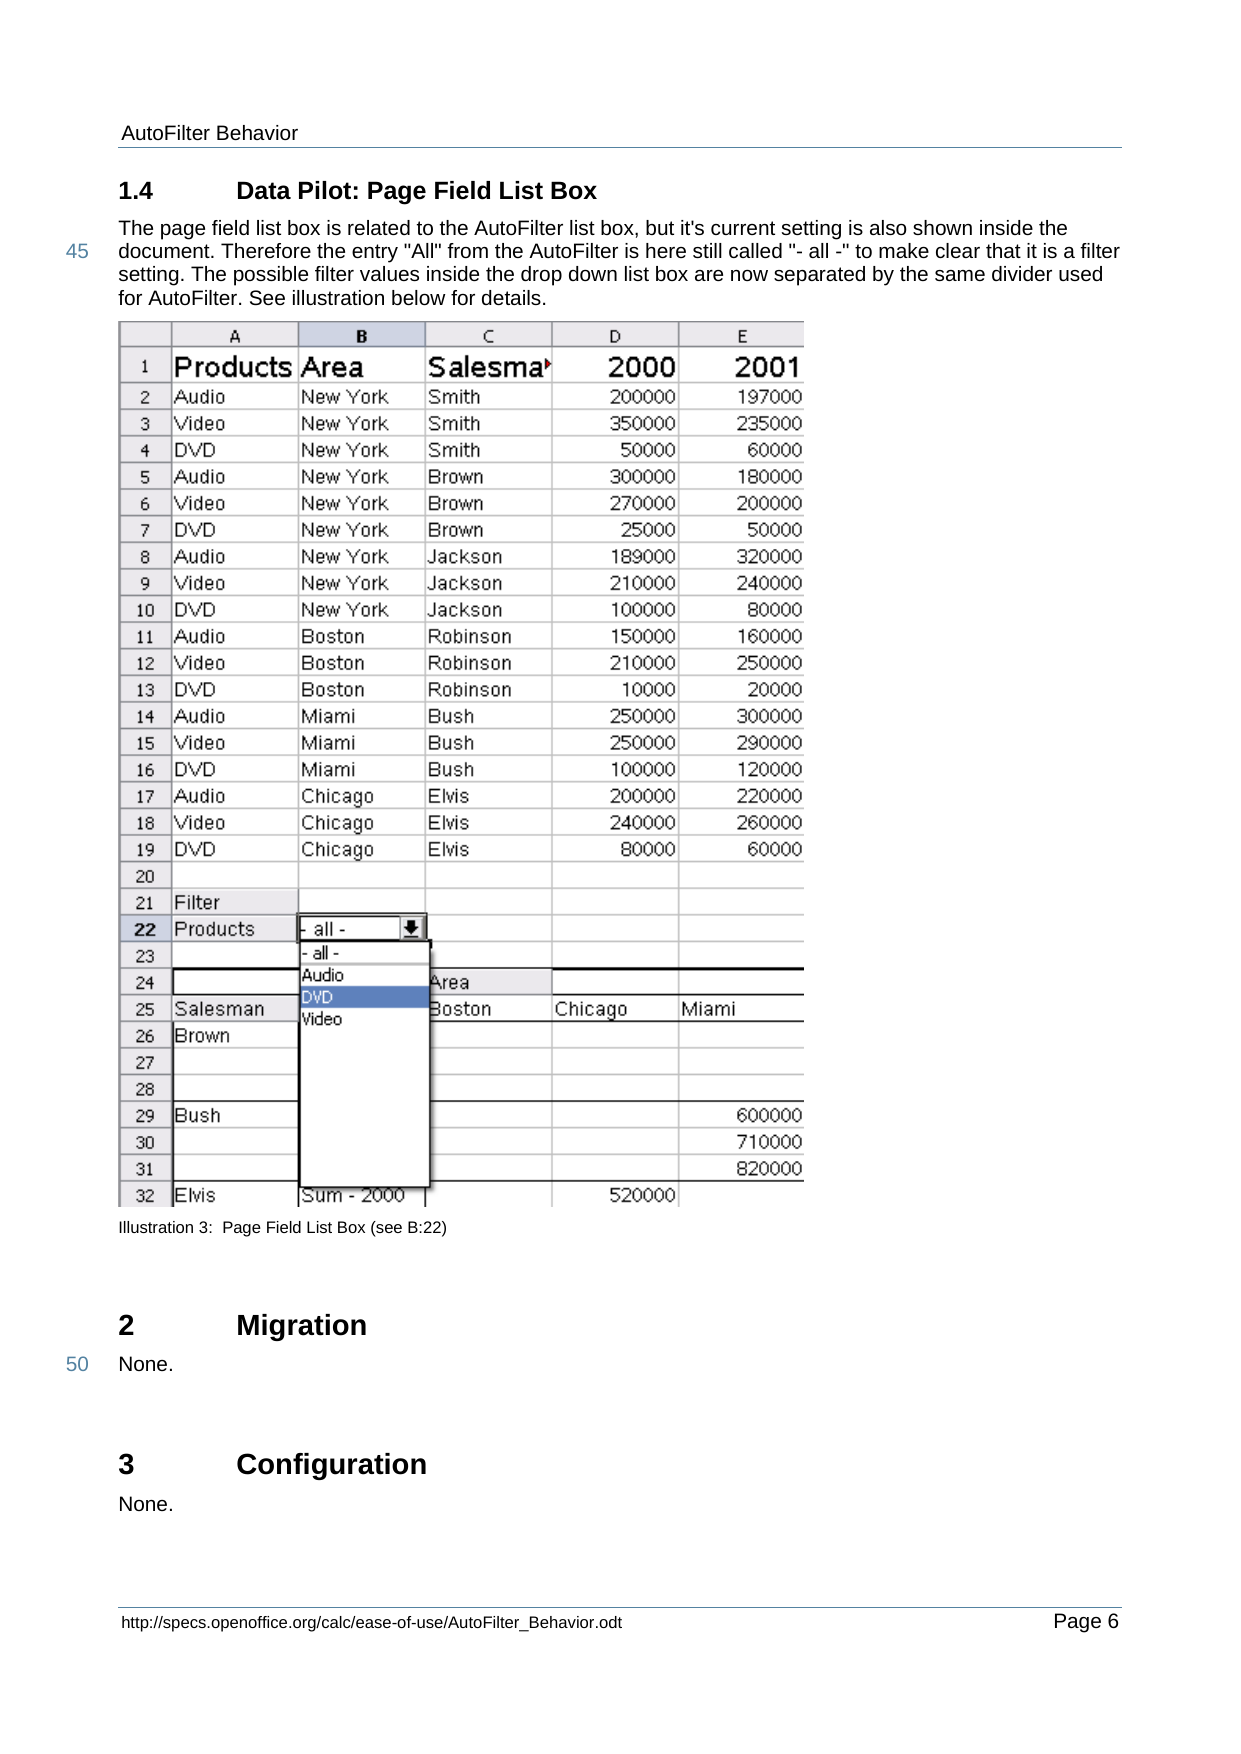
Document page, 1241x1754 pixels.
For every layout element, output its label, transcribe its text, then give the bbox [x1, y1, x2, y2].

picture [118, 321, 804, 1207]
subtitle Configuration [118, 1448, 1122, 1480]
text None. [118, 1353, 1122, 1376]
subtitle Migration [118, 1308, 1122, 1341]
subtitle Data Pilot: Page Field List Box [118, 177, 1122, 205]
text None. [118, 1492, 1122, 1515]
text Illustration 3: Page Field List Box (see B:22) [118, 1207, 804, 1237]
text The page field list box is related to the AutoFilter list box, but it's current setting is also shown inside the document. Therefore the entry "All" from the AutoFilter is here still called "- all -" to make clear that it is a filter setting. The possible filter values inside the drop down list box are now separated by the same divider used for AutoFilter. See illustration below for details. [118, 216, 1122, 309]
